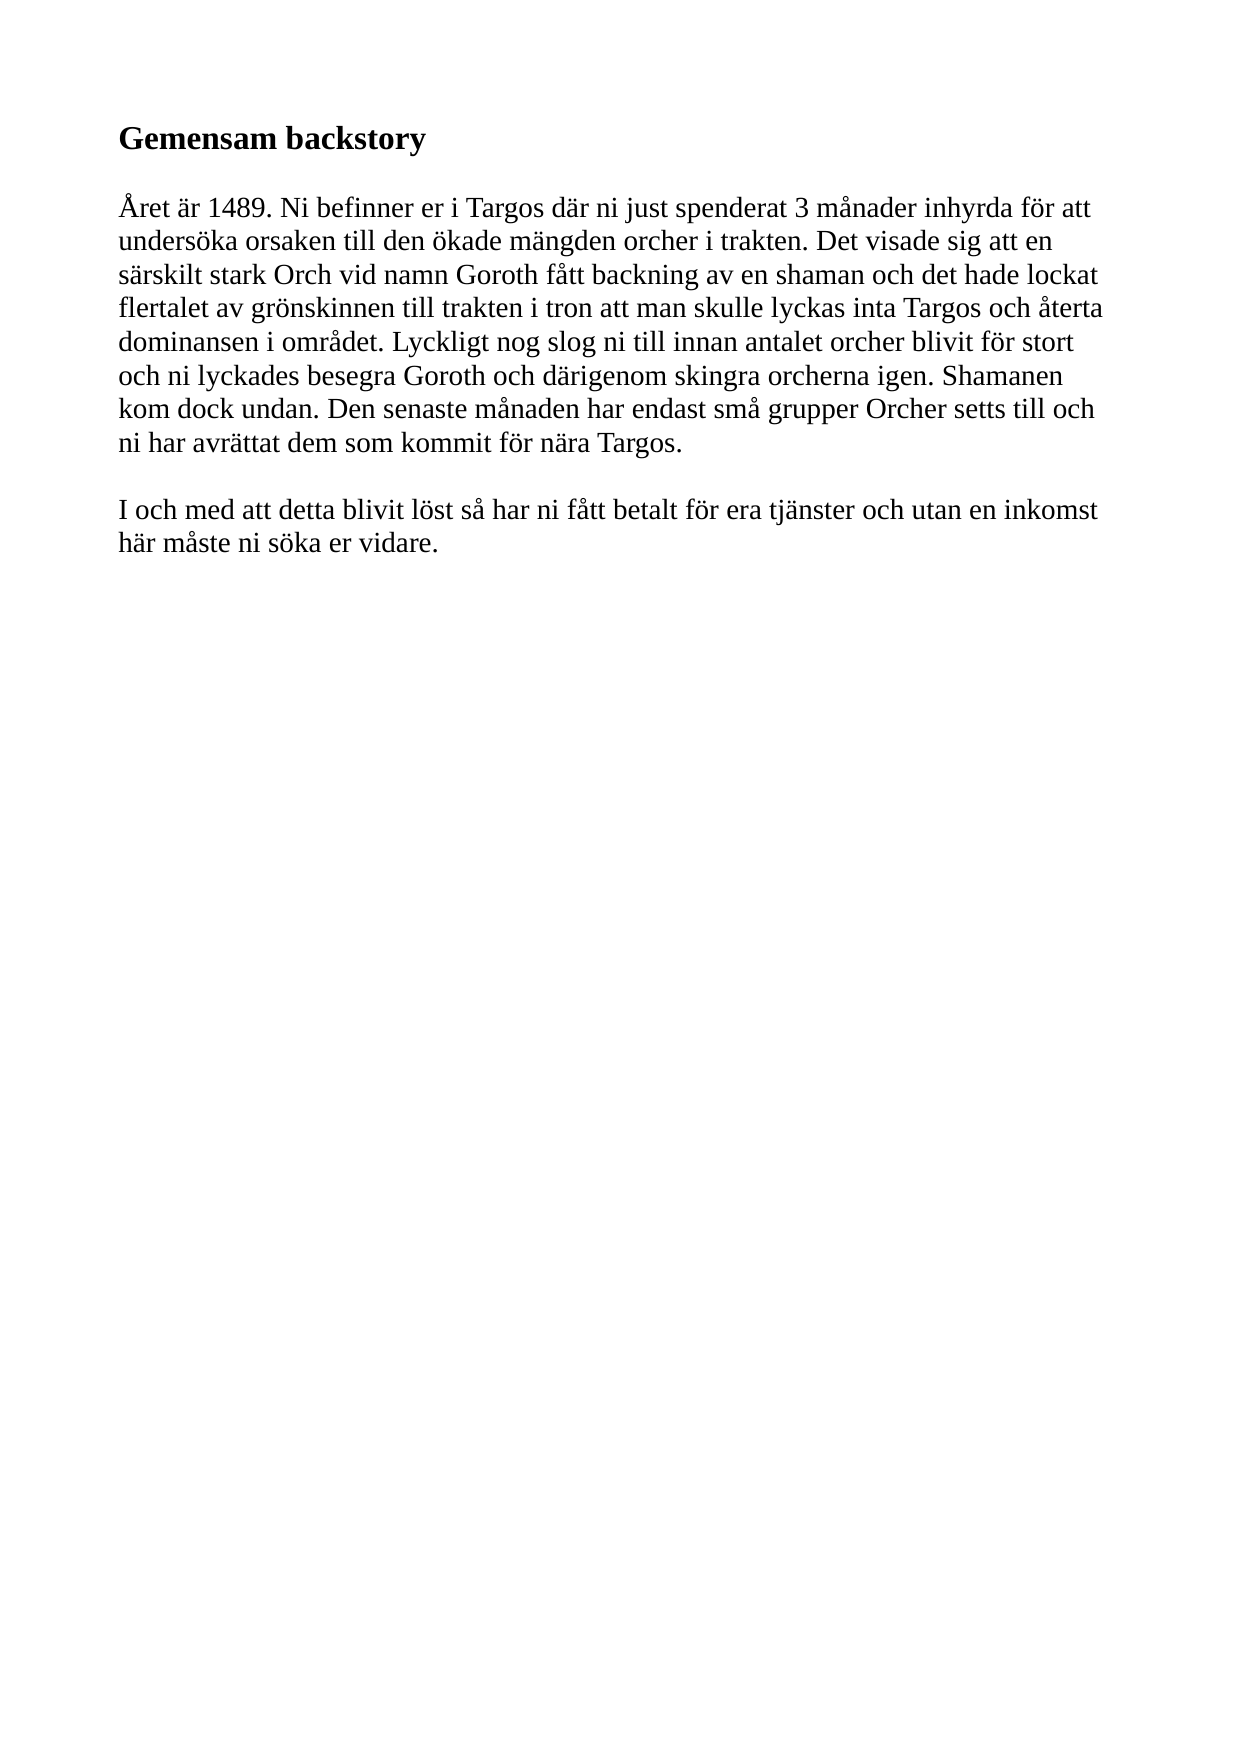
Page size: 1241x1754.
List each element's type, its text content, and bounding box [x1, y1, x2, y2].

text Gemensam backstory Året är 1489. Ni befinner er i Targos där ni just spenderat 3 månader inhyrda för att undersöka orsaken till den ökade mängden orcher i trakten. Det visade sig att en särskilt stark Orch vid namn Goroth fått backning av en shaman och det hade lockat flertalet av grönskinnen till trakten i tron att man skulle lyckas inta Targos och återta dominansen i området. Lyckligt nog slog ni till innan antalet orcher blivit för stort och ni lyckades besegra Goroth och därigenom skingra orcherna igen. Shamanen kom dock undan. Den senaste månaden har endast små grupper Orcher setts till och ni har avrättat dem som kommit för nära Targos. I och med att detta blivit löst så har ni fått betalt för era tjänster och utan en inkomst här måste ni söka er vidare. [118, 118, 1122, 559]
